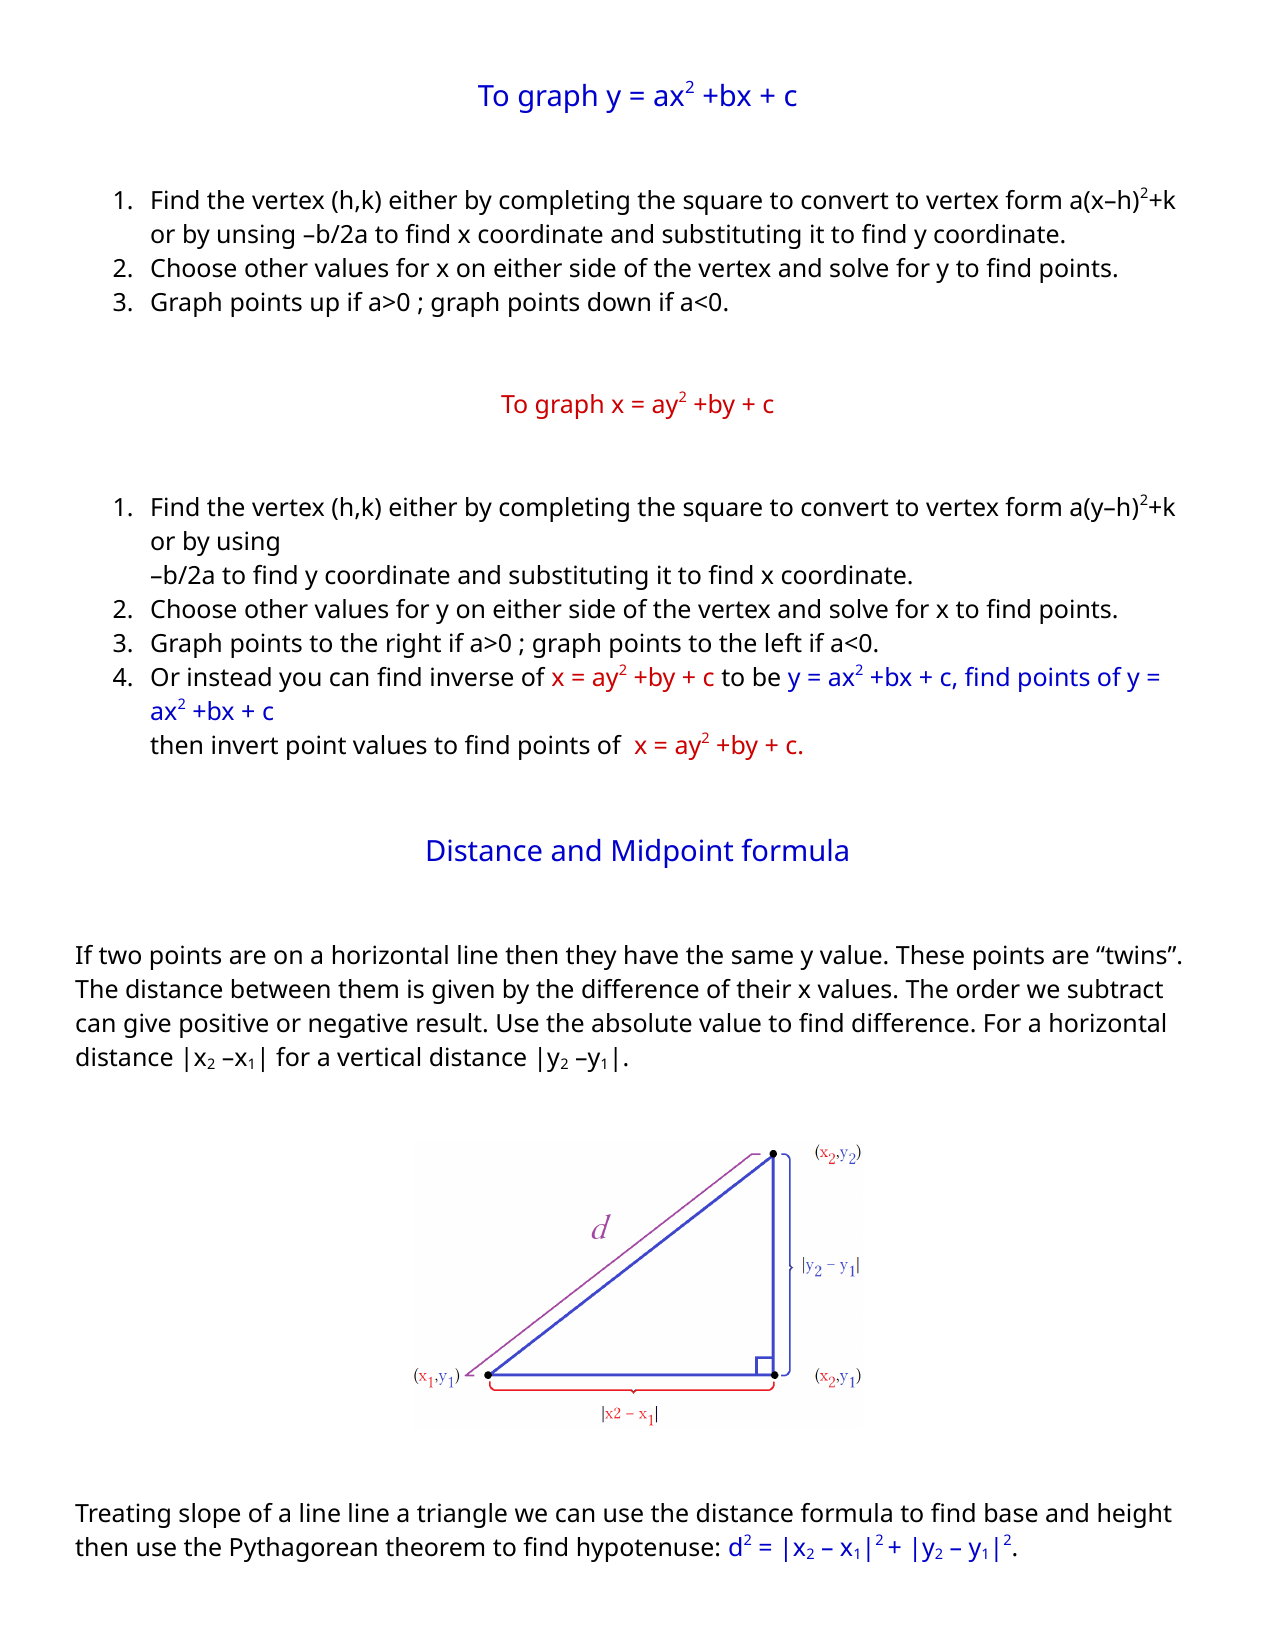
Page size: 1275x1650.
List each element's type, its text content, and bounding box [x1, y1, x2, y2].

list Find the vertex (h,k) either by completing the square to convert to vertex form a(y–h)2+k or by using [112, 489, 1200, 557]
list Find the vertex (h,k) either by completing the square to convert to vertex form a(x–h)2+k or by unsing –b/2a to find x coordinate and substituting it to find y coordinate. [112, 183, 1200, 251]
list then invert point values to find points of x = ay2 +by + c. [112, 728, 1200, 762]
list Graph points to the right if a>0 ; graph points to the left if a<0. [112, 626, 1200, 660]
list –b/2a to find y coordinate and substituting it to find x coordinate. [112, 557, 1200, 592]
text Treating slope of a line line a triangle we can use the distance formula to find base and height then use the Pythagorean theorem to find hypotenuse: d2 = |x2 – x1|2 + |y2 – y1|2. [75, 1495, 1200, 1563]
list Or instead you can find inverse of x = ay2 +by + c to be y = ax2 +bx + c, find points of y = ax2 +bx + c [112, 660, 1200, 728]
text If two points are on a horizontal line then they have the same y value. These points are “twins”. The distance between them is given by the difference of their x values. The order we subtract can give positive or negative result. Use the absolute value to find difference. For a horizontal distance |x2 –x1| for a vertical distance |y2 –y1|. [75, 938, 1200, 1074]
list Choose other values for x on either side of the vertex and solve for y to find points. [112, 251, 1200, 285]
text To graph x = ay2 +by + c [75, 387, 1200, 421]
text To graph y = ax2 +bx + c [75, 75, 1200, 115]
list Choose other values for y on either side of the vertex and solve for x to find points. [112, 592, 1200, 626]
list Graph points up if a>0 ; graph points down if a<0. [112, 285, 1200, 319]
text Distance and Midpoint formula [75, 830, 1200, 870]
